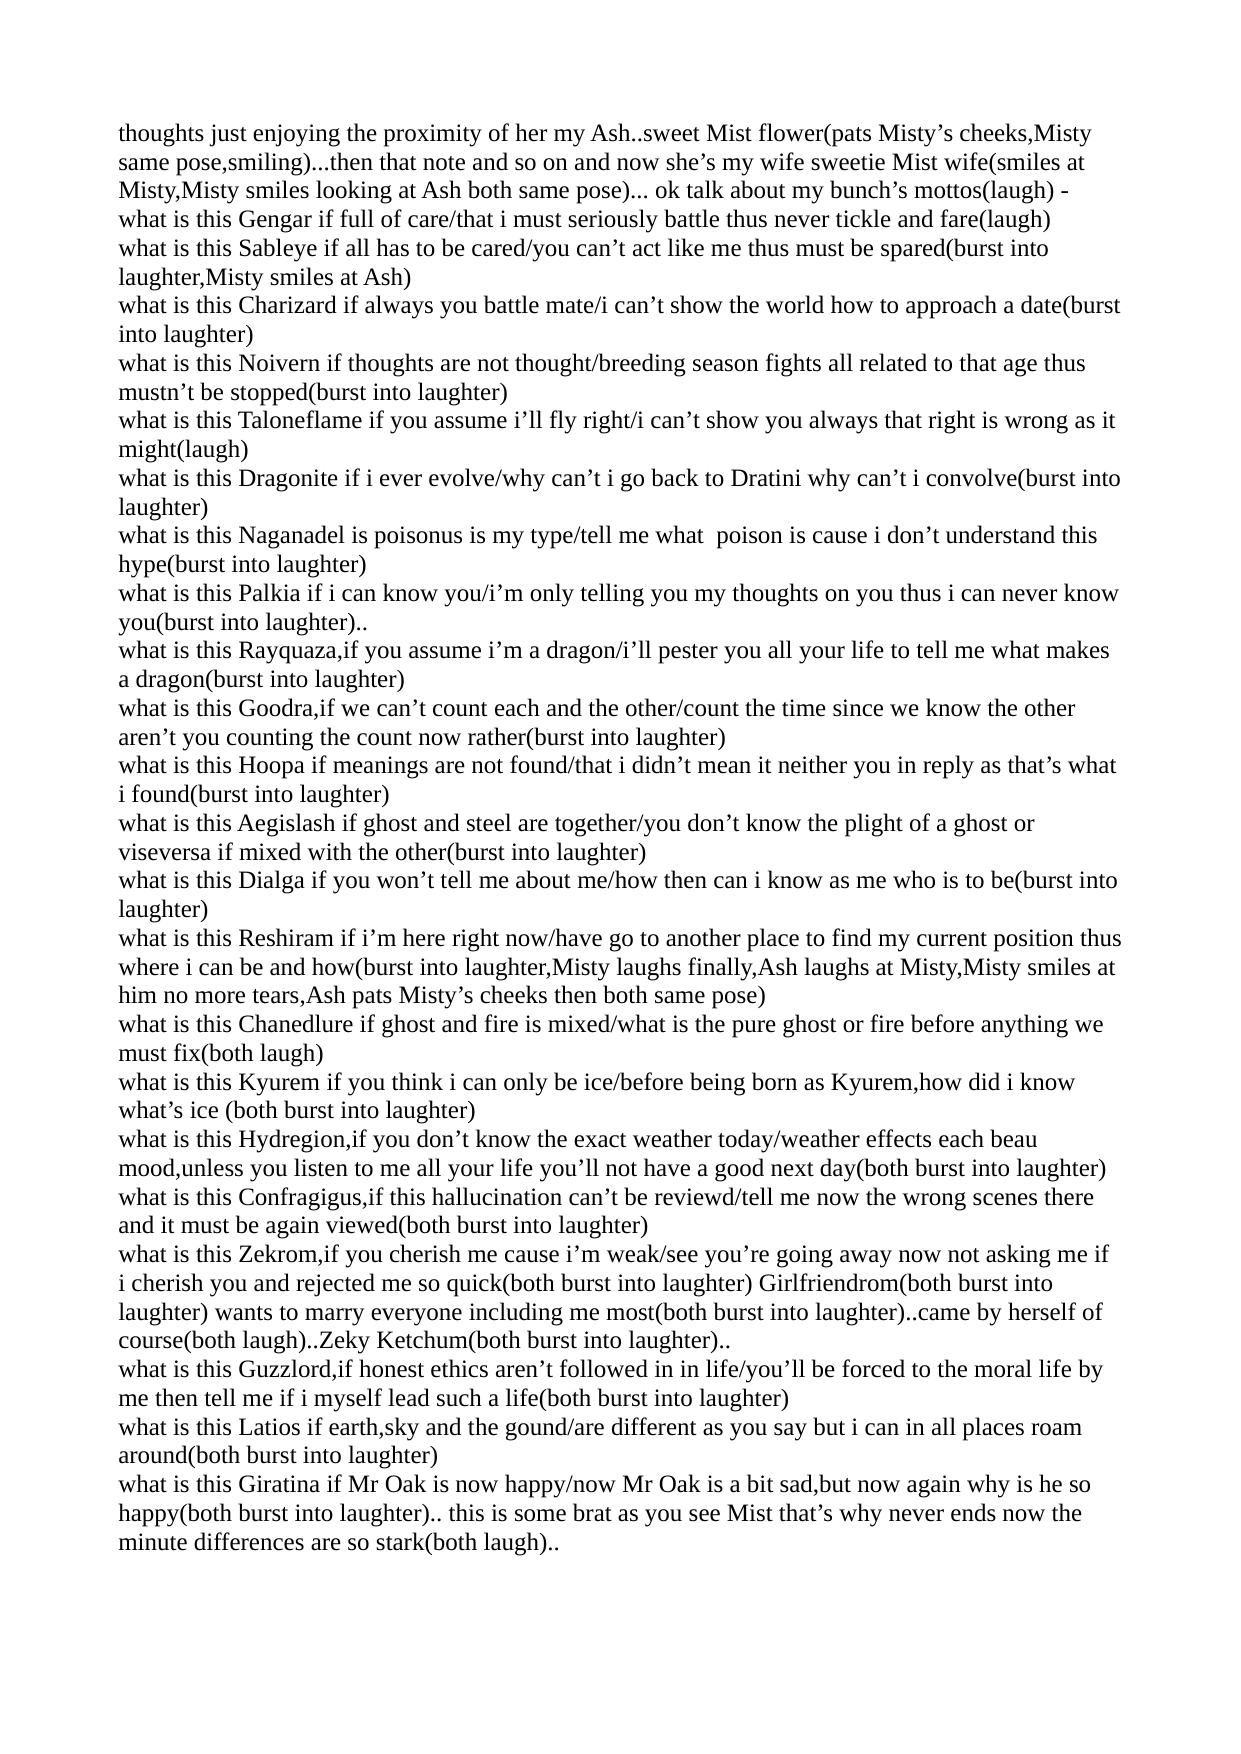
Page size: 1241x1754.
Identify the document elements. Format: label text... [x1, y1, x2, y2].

text what is this Aegislash if ghost and steel are together/you don’t know the plight of a ghost or viseversa if mixed with the other(burst into laughter) [118, 808, 1122, 866]
text what is this Reshiram if i’m here right now/have go to another place to find my current position thus where i can be and how(burst into laughter,Misty laughs finally,Ash laughs at Misty,Misty smiles at him no more tears,Ash pats Misty’s cheeks then both same pose) [118, 923, 1122, 1009]
text what is this Hydregion,if you don’t know the exact weather today/weather effects each beau mood,unless you listen to me all your life you’ll not have a good next day(both burst into laughter) [118, 1124, 1122, 1182]
text what is this Sableye if all has to be cared/you can’t act like me thus must be spared(burst into laughter,Misty smiles at Ash) [118, 233, 1122, 291]
text what is this Dialga if you won’t tell me about me/how then can i know as me who is to be(burst into laughter) [118, 866, 1122, 923]
text what is this Gengar if full of care/that i must seriously battle thus never tickle and fare(laugh) [118, 204, 1122, 233]
text what is this Guzzlord,if honest ethics aren’t followed in in life/you’ll be forced to the moral life by me then tell me if i myself lead such a life(both burst into laughter) [118, 1354, 1122, 1412]
text thoughts just enjoying the proximity of her my Ash..sweet Mist flower(pats Misty’s cheeks,Misty same pose,smiling)...then that note and so on and now she’s my wife sweetie Mist wife(smiles at Misty,Misty smiles looking at Ash both same pose)... ok talk about my bunch’s mottos(laugh) - [118, 118, 1122, 204]
text what is this Kyurem if you think i can only be ice/before being born as Kyurem,how did i know what’s ice (both burst into laughter) [118, 1067, 1122, 1124]
text what is this Latios if earth,sky and the gound/are different as you say but i can in all places roam around(both burst into laughter) [118, 1412, 1122, 1469]
text what is this Hoopa if meanings are not found/that i didn’t mean it neither you in reply as that’s what i found(burst into laughter) [118, 751, 1122, 808]
text what is this Confragigus,if this hallucination can’t be reviewd/tell me now the wrong scenes there and it must be again viewed(both burst into laughter) [118, 1182, 1122, 1239]
text what is this Dragonite if i ever evolve/why can’t i go back to Dratini why can’t i convolve(burst into laughter) [118, 463, 1122, 521]
text what is this Chanedlure if ghost and fire is mixed/what is the pure ghost or fire before anything we must fix(both laugh) [118, 1009, 1122, 1067]
text what is this Naganadel is poisonus is my type/tell me what poison is cause i don’t understand this hype(burst into laughter) [118, 521, 1122, 578]
text what is this Palkia if i can know you/i’m only telling you my thoughts on you thus i can never know you(burst into laughter).. [118, 578, 1122, 636]
text what is this Charizard if always you battle mate/i can’t show the world how to approach a date(burst into laughter) [118, 291, 1122, 348]
text what is this Rayquaza,if you assume i’m a dragon/i’ll pester you all your life to tell me what makes a dragon(burst into laughter) [118, 636, 1122, 693]
text what is this Taloneflame if you assume i’ll fly right/i can’t show you always that right is wrong as it might(laugh) [118, 406, 1122, 463]
text what is this Noivern if thoughts are not thought/breeding season fights all related to that age thus mustn’t be stopped(burst into laughter) [118, 348, 1122, 406]
text what is this Zekrom,if you cherish me cause i’m weak/see you’re going away now not asking me if i cherish you and rejected me so quick(both burst into laughter) Girlfriendrom(both burst into laughter) wants to marry everyone including me most(both burst into laughter)..came by herself of course(both laugh)..Zeky Ketchum(both burst into laughter).. [118, 1239, 1122, 1354]
text what is this Goodra,if we can’t count each and the other/count the time since we know the other aren’t you counting the count now rather(burst into laughter) [118, 693, 1122, 751]
text what is this Giratina if Mr Oak is now happy/now Mr Oak is a bit sad,but now again why is he so happy(both burst into laughter).. this is some brat as you see Mist that’s why never ends now the minute differences are so stark(both laugh).. [118, 1469, 1122, 1556]
